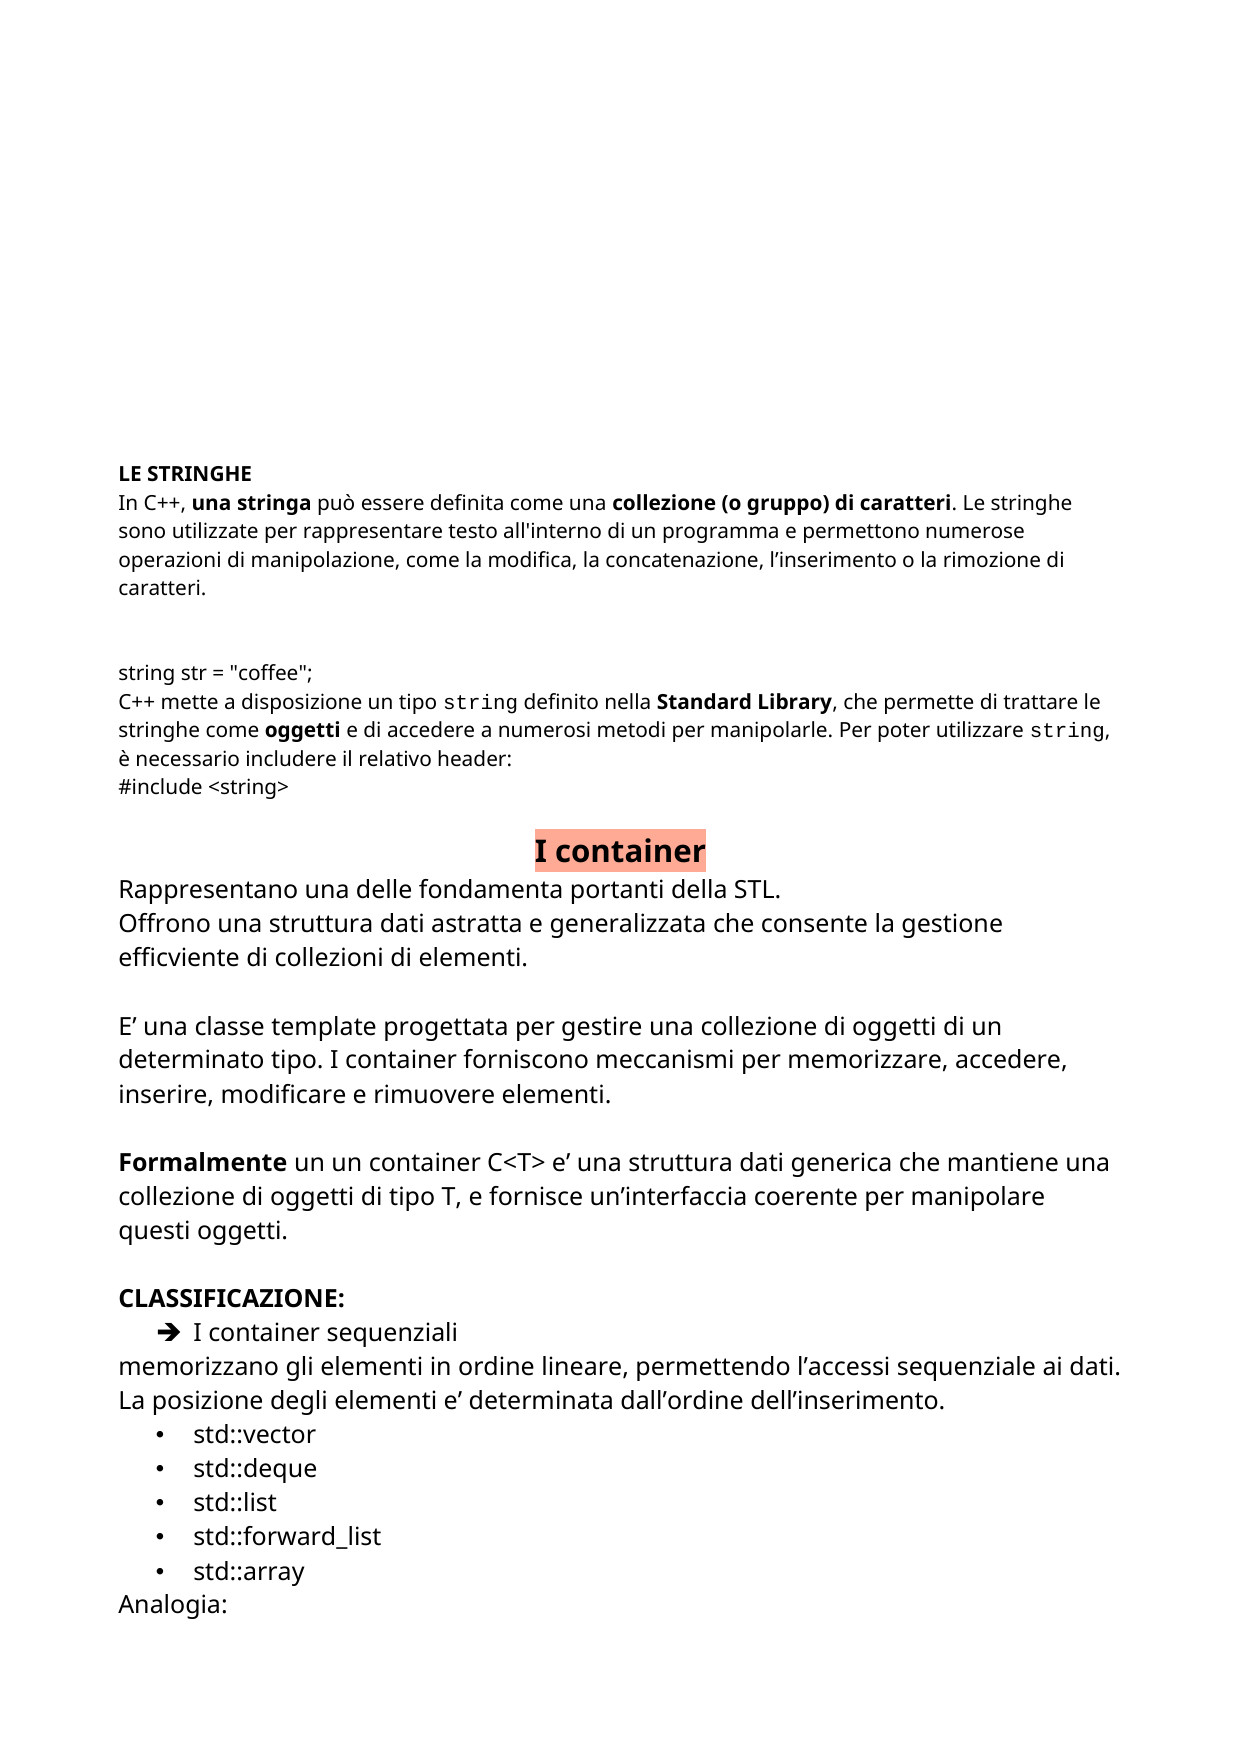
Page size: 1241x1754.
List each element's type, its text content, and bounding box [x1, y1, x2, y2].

text string str = "coffee"; [118, 658, 1122, 687]
list std::forward_list [156, 1519, 1122, 1553]
text I container [118, 829, 1122, 872]
text Offrono una struttura dati astratta e generalizzata che consente la gestione efficviente di collezioni di elementi. [118, 906, 1122, 974]
list std::list [156, 1485, 1122, 1519]
text LE STRINGHE [118, 459, 1122, 488]
text In C++, una stringa può essere definita come una collezione (o gruppo) di caratteri. Le stringhe sono utilizzate per rappresentare testo all'interno di un programma e permettono numerose operazioni di manipolazione, come la modifica, la concatenazione, l’inserimento o la rimozione di caratteri. [118, 488, 1122, 602]
text #include <string> [118, 772, 1122, 801]
list I container sequenziali [156, 1315, 1122, 1349]
list std::vector [156, 1417, 1122, 1451]
list std::array [156, 1553, 1122, 1587]
text CLASSIFICAZIONE: [118, 1281, 1122, 1315]
text memorizzano gli elementi in ordine lineare, permettendo l’accessi sequenziale ai dati. La posizione degli elementi e’ determinata dall’ordine dell’inserimento. [118, 1349, 1122, 1417]
text Analogia: [118, 1587, 1122, 1621]
text Rappresentano una delle fondamenta portanti della STL. [118, 872, 1122, 906]
text C++ mette a disposizione un tipo string definito nella Standard Library, che permette di trattare le stringhe come oggetti e di accedere a numerosi metodi per manipolarle. Per poter utilizzare string, è necessario includere il relativo header: [118, 687, 1122, 772]
list std::deque [156, 1451, 1122, 1485]
text Formalmente un un container C<T> e’ una struttura dati generica che mantiene una collezione di oggetti di tipo T, e fornisce un’interfaccia coerente per manipolare questi oggetti. [118, 1144, 1122, 1247]
text E’ una classe template progettata per gestire una collezione di oggetti di un determinato tipo. I container forniscono meccanismi per memorizzare, accedere, inserire, modificare e rimuovere elementi. [118, 1008, 1122, 1110]
